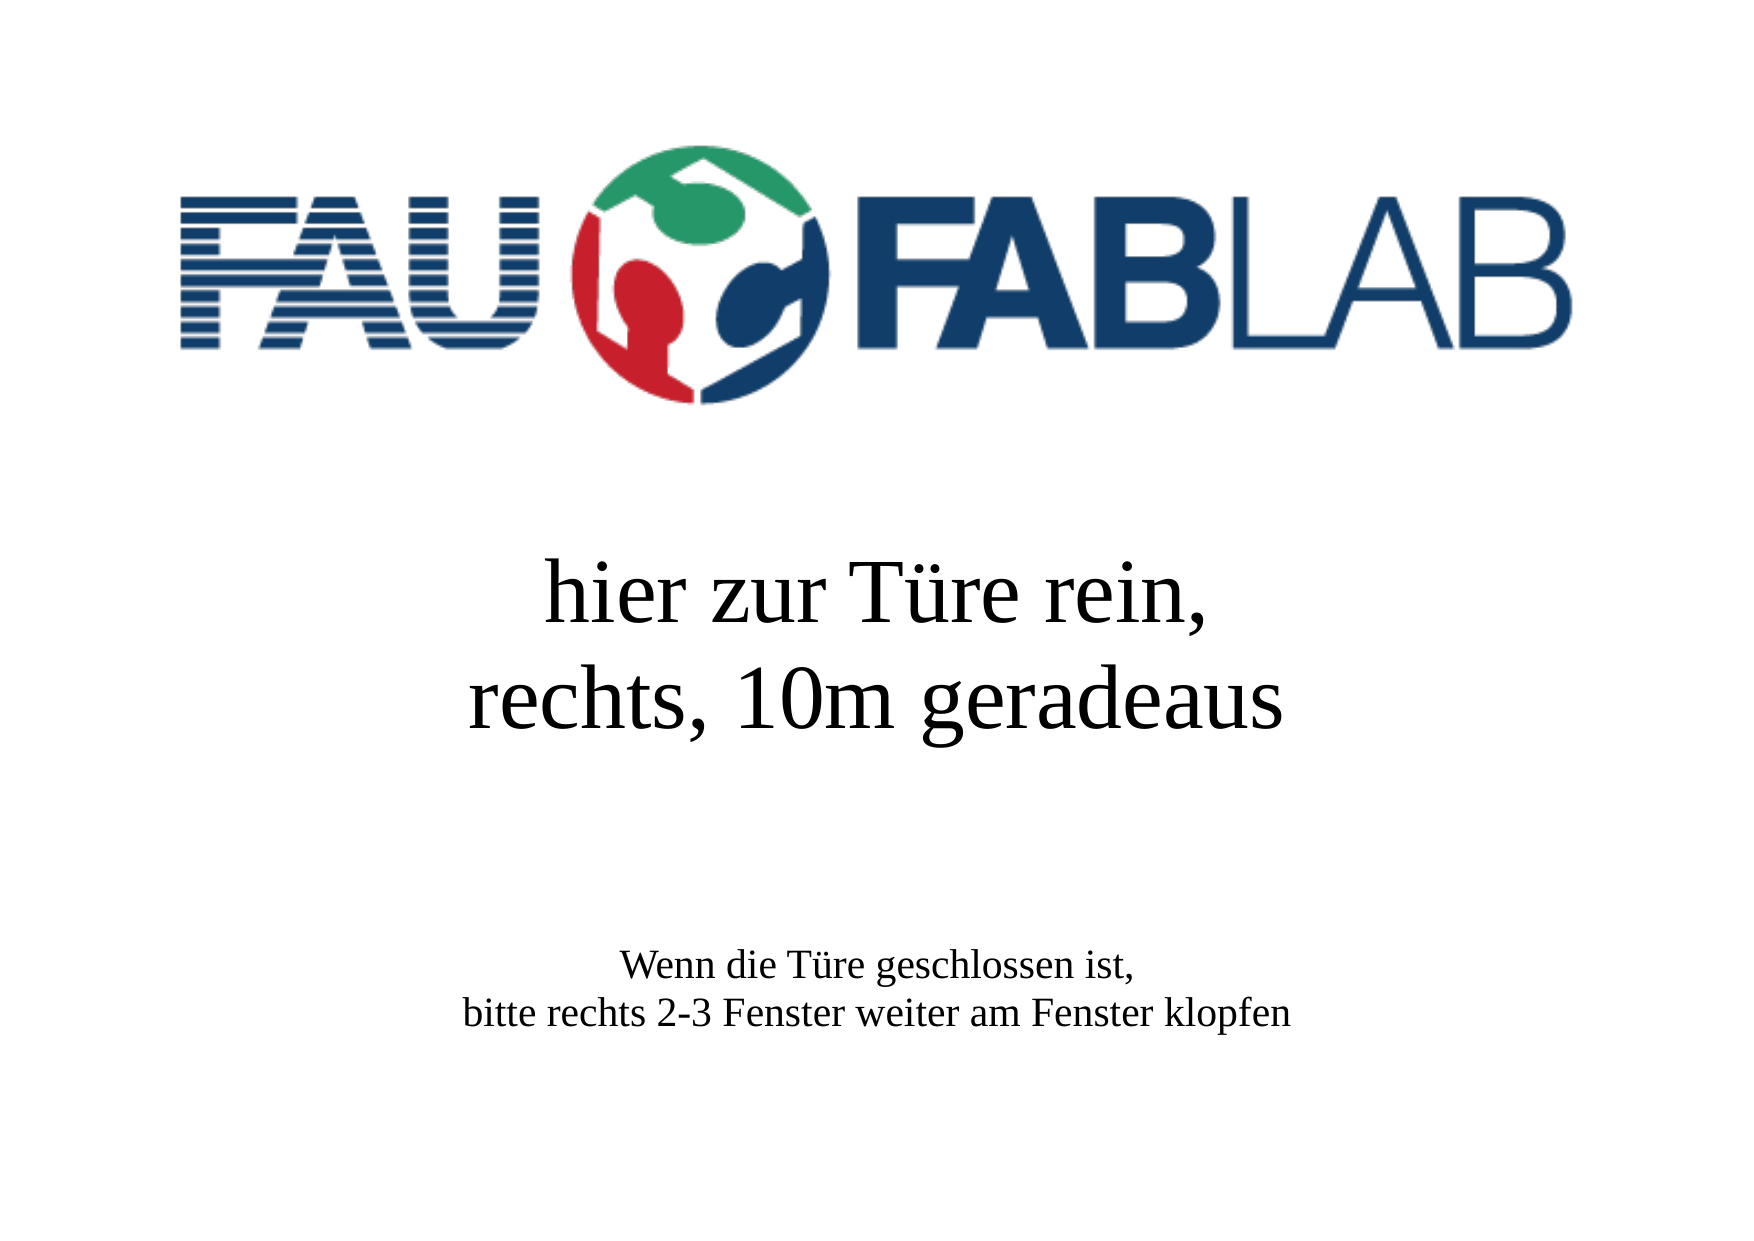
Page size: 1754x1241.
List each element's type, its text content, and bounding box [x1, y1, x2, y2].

text bitte rechts 2-3 Fenster weiter am Fenster klopfen [118, 988, 1636, 1036]
text Wenn die Türe geschlossen ist, [118, 940, 1636, 988]
text hier zur Türe rein, [118, 537, 1636, 643]
text rechts, 10m geradeaus [118, 643, 1636, 748]
picture [93, 118, 1661, 432]
